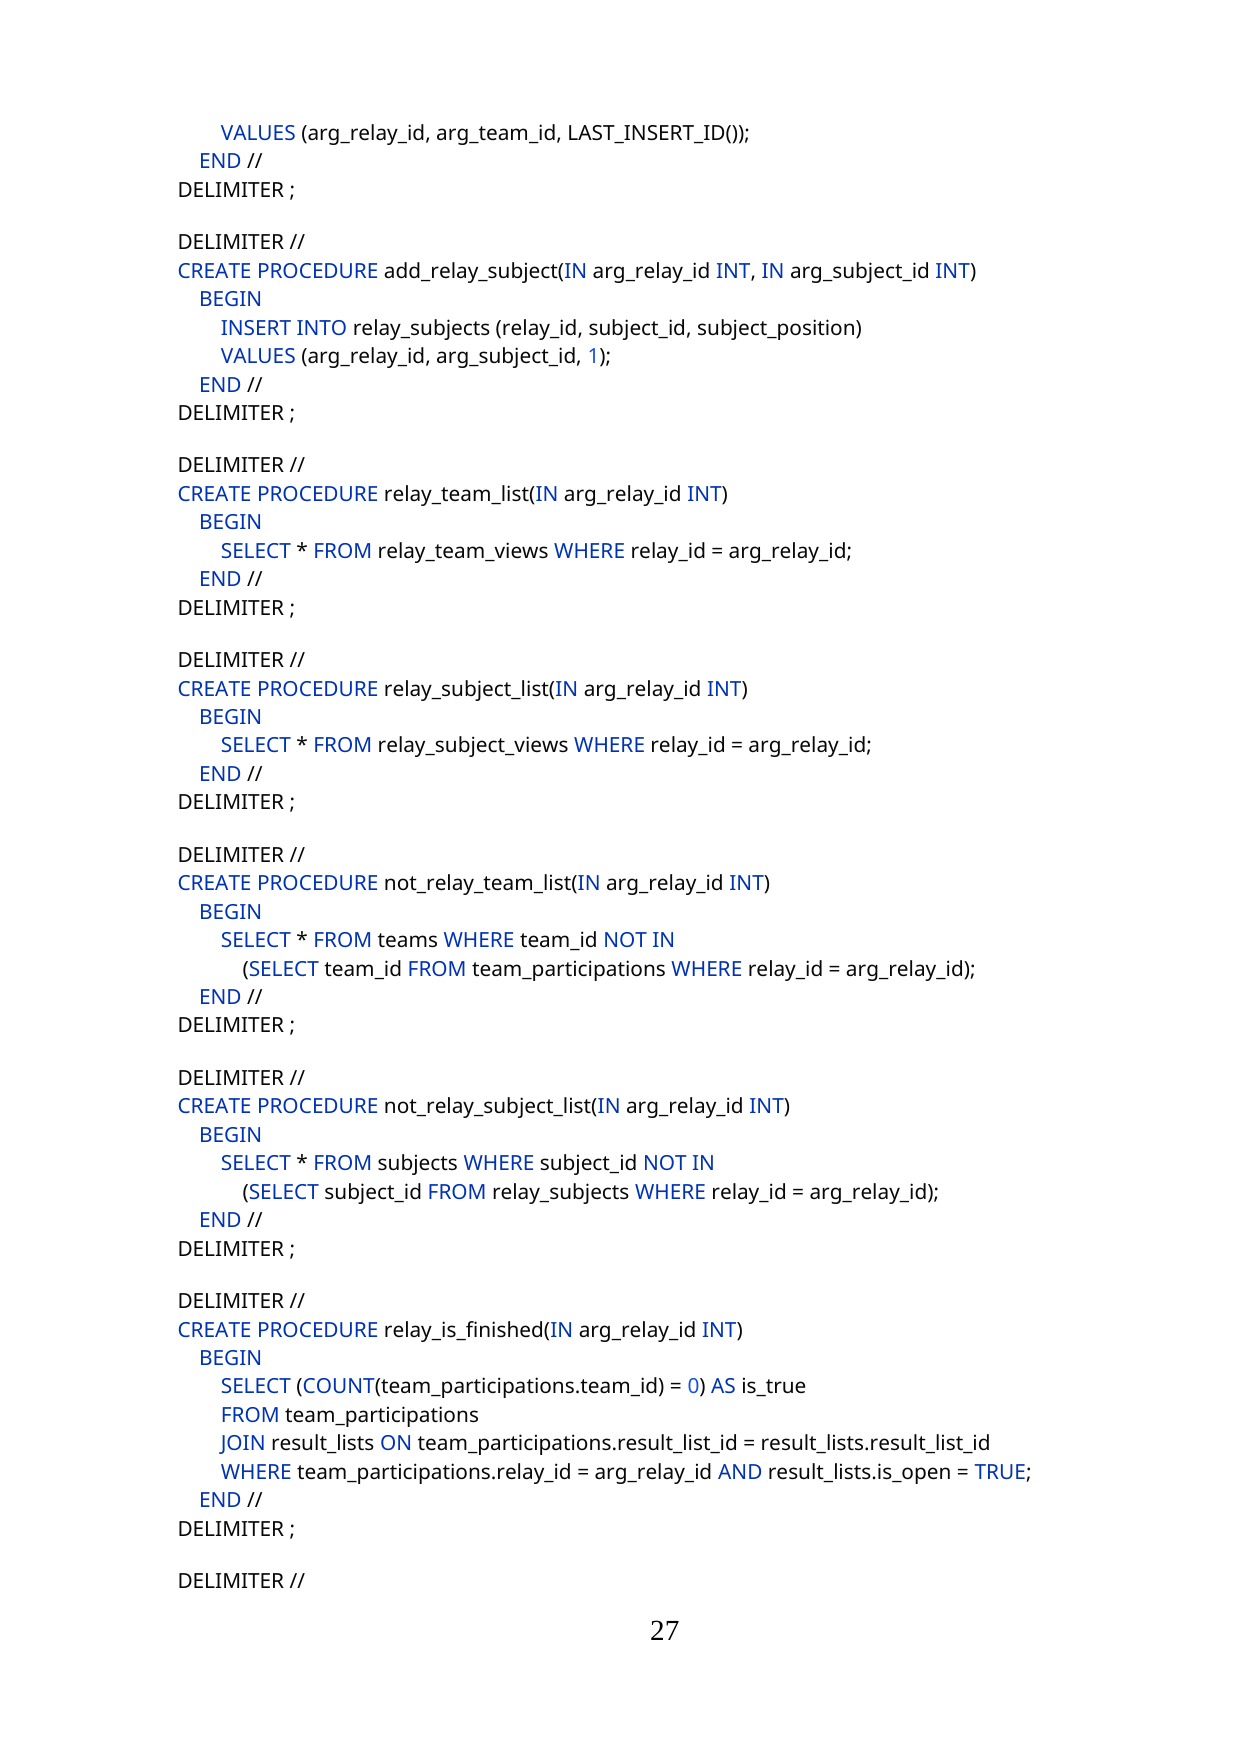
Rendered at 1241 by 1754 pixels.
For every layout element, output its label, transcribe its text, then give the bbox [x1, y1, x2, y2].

text VALUES (arg_relay_id, arg_team_id, LAST_INSERT_ID()); END // DELIMITER ; DELIMITER // CREATE PROCEDURE add_relay_subject(IN arg_relay_id INT, IN arg_subject_id INT) BEGIN INSERT INTO relay_subjects (relay_id, subject_id, subject_position) VALUES (arg_relay_id, arg_subject_id, 1); END // DELIMITER ; DELIMITER // CREATE PROCEDURE relay_team_list(IN arg_relay_id INT) BEGIN SELECT * FROM relay_team_views WHERE relay_id = arg_relay_id; END // DELIMITER ; DELIMITER // CREATE PROCEDURE relay_subject_list(IN arg_relay_id INT) BEGIN SELECT * FROM relay_subject_views WHERE relay_id = arg_relay_id; END // DELIMITER ; DELIMITER // CREATE PROCEDURE not_relay_team_list(IN arg_relay_id INT) BEGIN SELECT * FROM teams WHERE team_id NOT IN (SELECT team_id FROM team_participations WHERE relay_id = arg_relay_id); END // DELIMITER ; DELIMITER // CREATE PROCEDURE not_relay_subject_list(IN arg_relay_id INT) BEGIN SELECT * FROM subjects WHERE subject_id NOT IN (SELECT subject_id FROM relay_subjects WHERE relay_id = arg_relay_id); END // DELIMITER ; DELIMITER // CREATE PROCEDURE relay_is_finished(IN arg_relay_id INT) BEGIN SELECT (COUNT(team_participations.team_id) = 0) AS is_true FROM team_participations JOIN result_lists ON team_participations.result_list_id = result_lists.result_list_id WHERE team_participations.relay_id = arg_relay_id AND result_lists.is_open = TRUE; END // DELIMITER ; DELIMITER // [177, 118, 1152, 1595]
